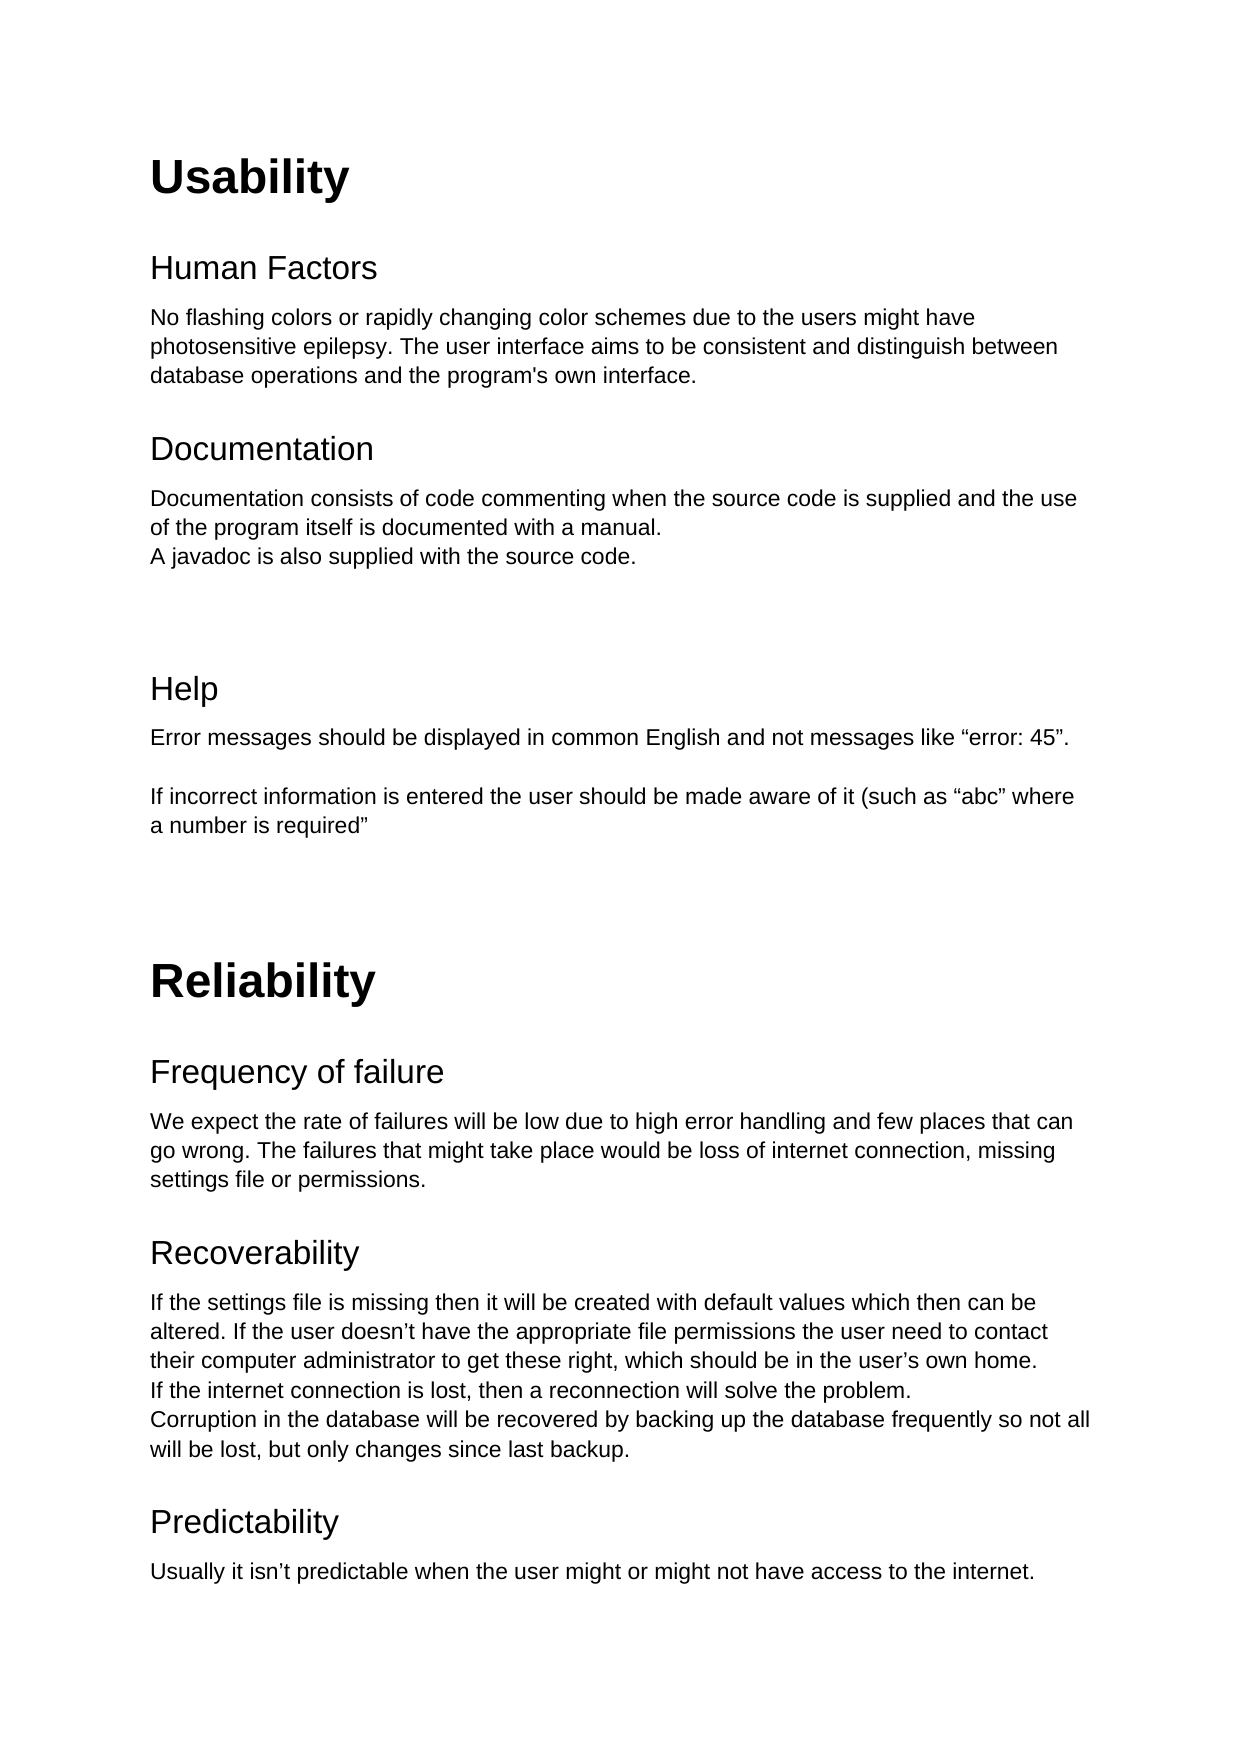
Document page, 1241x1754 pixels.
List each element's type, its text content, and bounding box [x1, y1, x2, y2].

text A javadoc is also supplied with the source code. [150, 544, 1091, 570]
text Corruption in the database will be recovered by backing up the database frequently so not all will be lost, but only changes since last backup. [150, 1407, 1091, 1462]
text If the settings file is missing then it will be created with default values which then can be altered. If the user doesn’t have the appropriate file permissions the user need to contact their computer administrator to get these right, which should be in the user’s own home. [150, 1289, 1091, 1374]
text Usually it isn’t predictable when the user might or might not have access to the internet. [150, 1558, 1091, 1584]
text Error messages should be displayed in common English and not messages like “error: 45”. [150, 725, 1091, 751]
text Documentation consists of code commenting when the source code is supplied and the use of the program itself is documented with a manual. [150, 485, 1091, 540]
subtitle Reliability [150, 954, 1091, 1008]
subtitle Help [150, 670, 1091, 707]
subtitle Human Factors [150, 249, 1091, 286]
subtitle Recoverability [150, 1234, 1091, 1271]
text If incorrect information is entered the user should be made aware of it (such as “abc” where a number is required” [150, 784, 1091, 839]
subtitle Documentation [150, 430, 1091, 467]
subtitle Predictability [150, 1503, 1091, 1540]
text If the internet connection is lost, then a reconnection will solve the problem. [150, 1377, 1091, 1403]
text We expect the rate of failures will be low due to high error handling and few places that can go wrong. The failures that might take place would be loss of internet connection, missing settings file or permissions. [150, 1108, 1091, 1193]
subtitle Frequency of failure [150, 1053, 1091, 1090]
subtitle Usability [150, 150, 1091, 203]
text No flashing colors or rapidly changing color schemes due to the users might have photosensitive epilepsy. The user interface aims to be consistent and distinguish between database operations and the program's own interface. [150, 304, 1091, 389]
